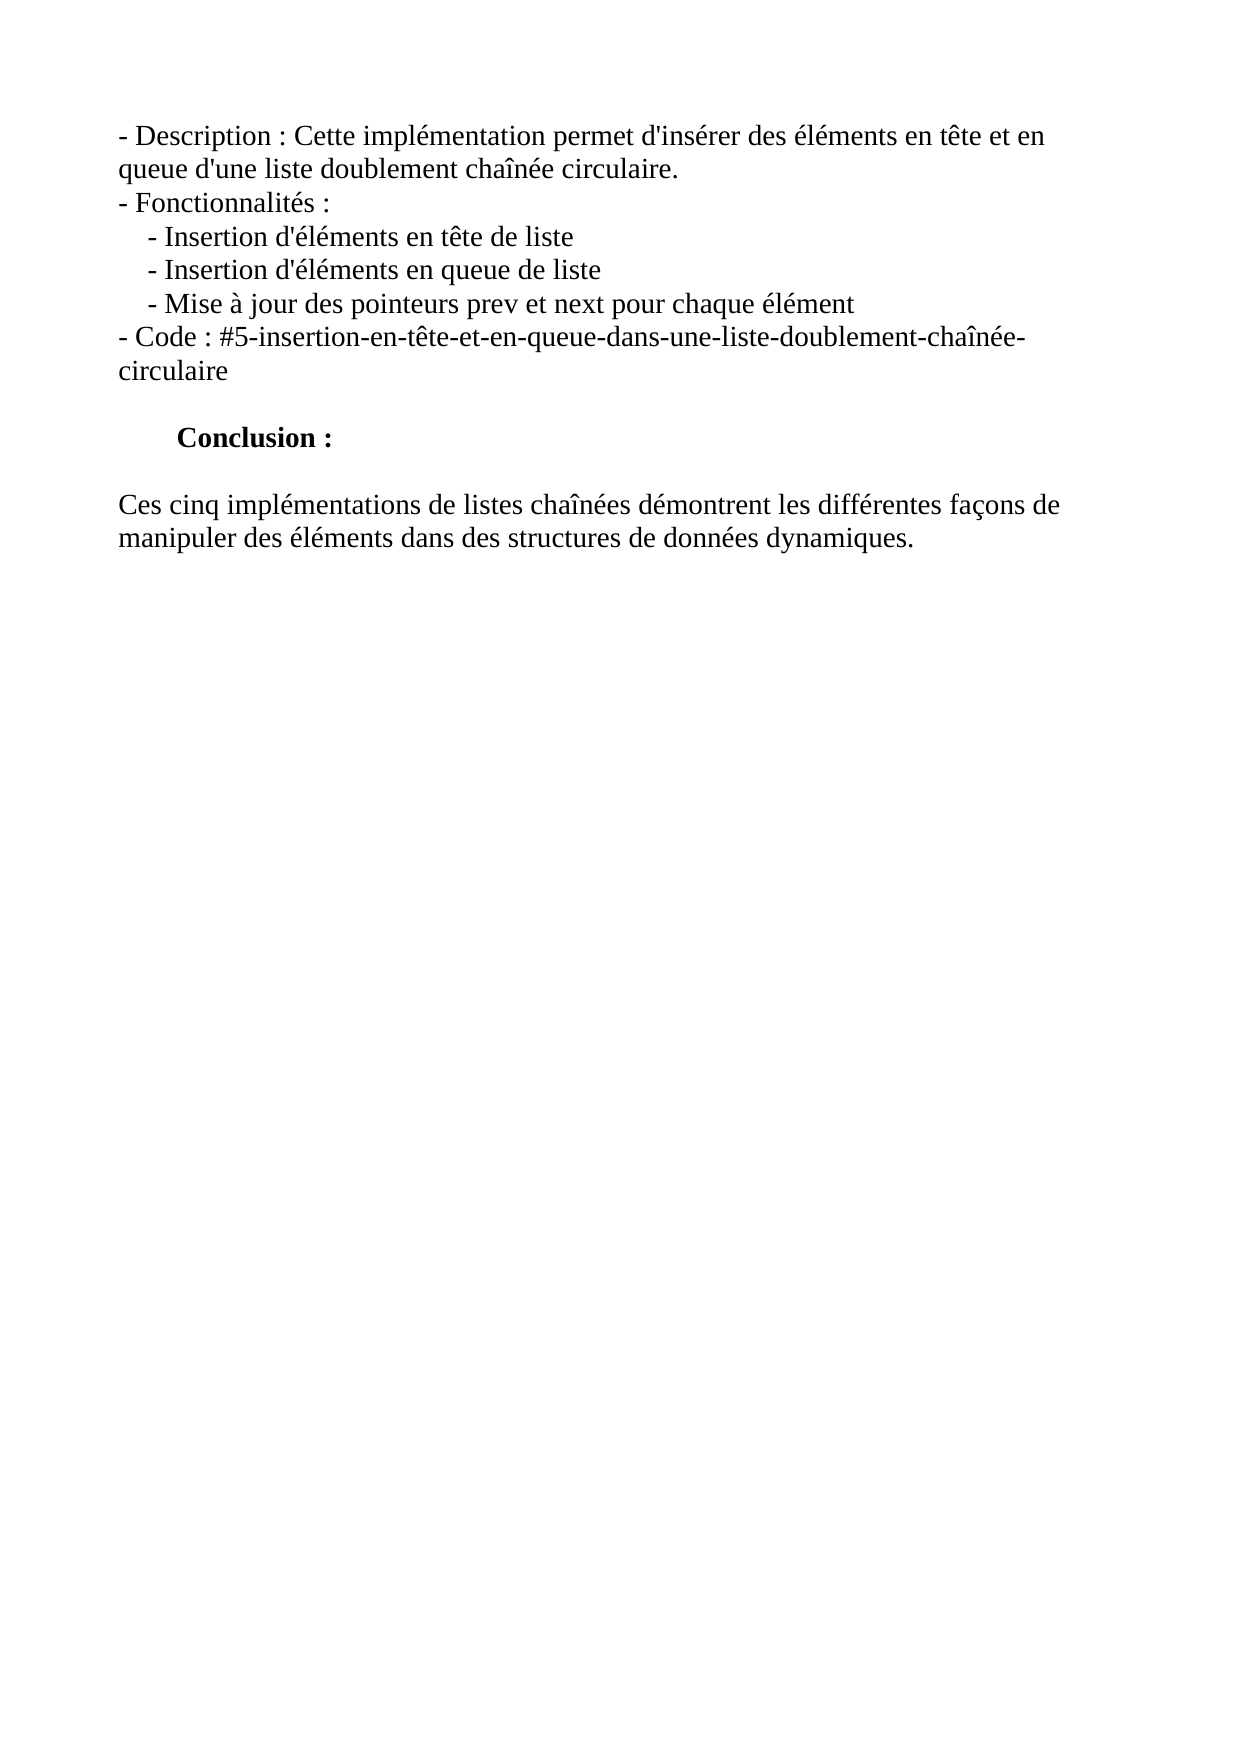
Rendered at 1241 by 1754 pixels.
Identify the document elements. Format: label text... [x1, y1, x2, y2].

text - Fonctionnalités : [118, 185, 1122, 219]
text - Code : #5-insertion-en-tête-et-en-queue-dans-une-liste-doublement-chaînée-circulaire [118, 319, 1122, 386]
text - Insertion d'éléments en queue de liste [118, 252, 1122, 286]
text - Description : Cette implémentation permet d'insérer des éléments en tête et en queue d'une liste doublement chaînée circulaire. [118, 118, 1122, 185]
text Ces cinq implémentations de listes chaînées démontrent les différentes façons de manipuler des éléments dans des structures de données dynamiques. [118, 487, 1122, 554]
text - Insertion d'éléments en tête de liste [118, 219, 1122, 252]
text - Mise à jour des pointeurs prev et next pour chaque élément [118, 286, 1122, 319]
text Conclusion : [118, 420, 1122, 453]
